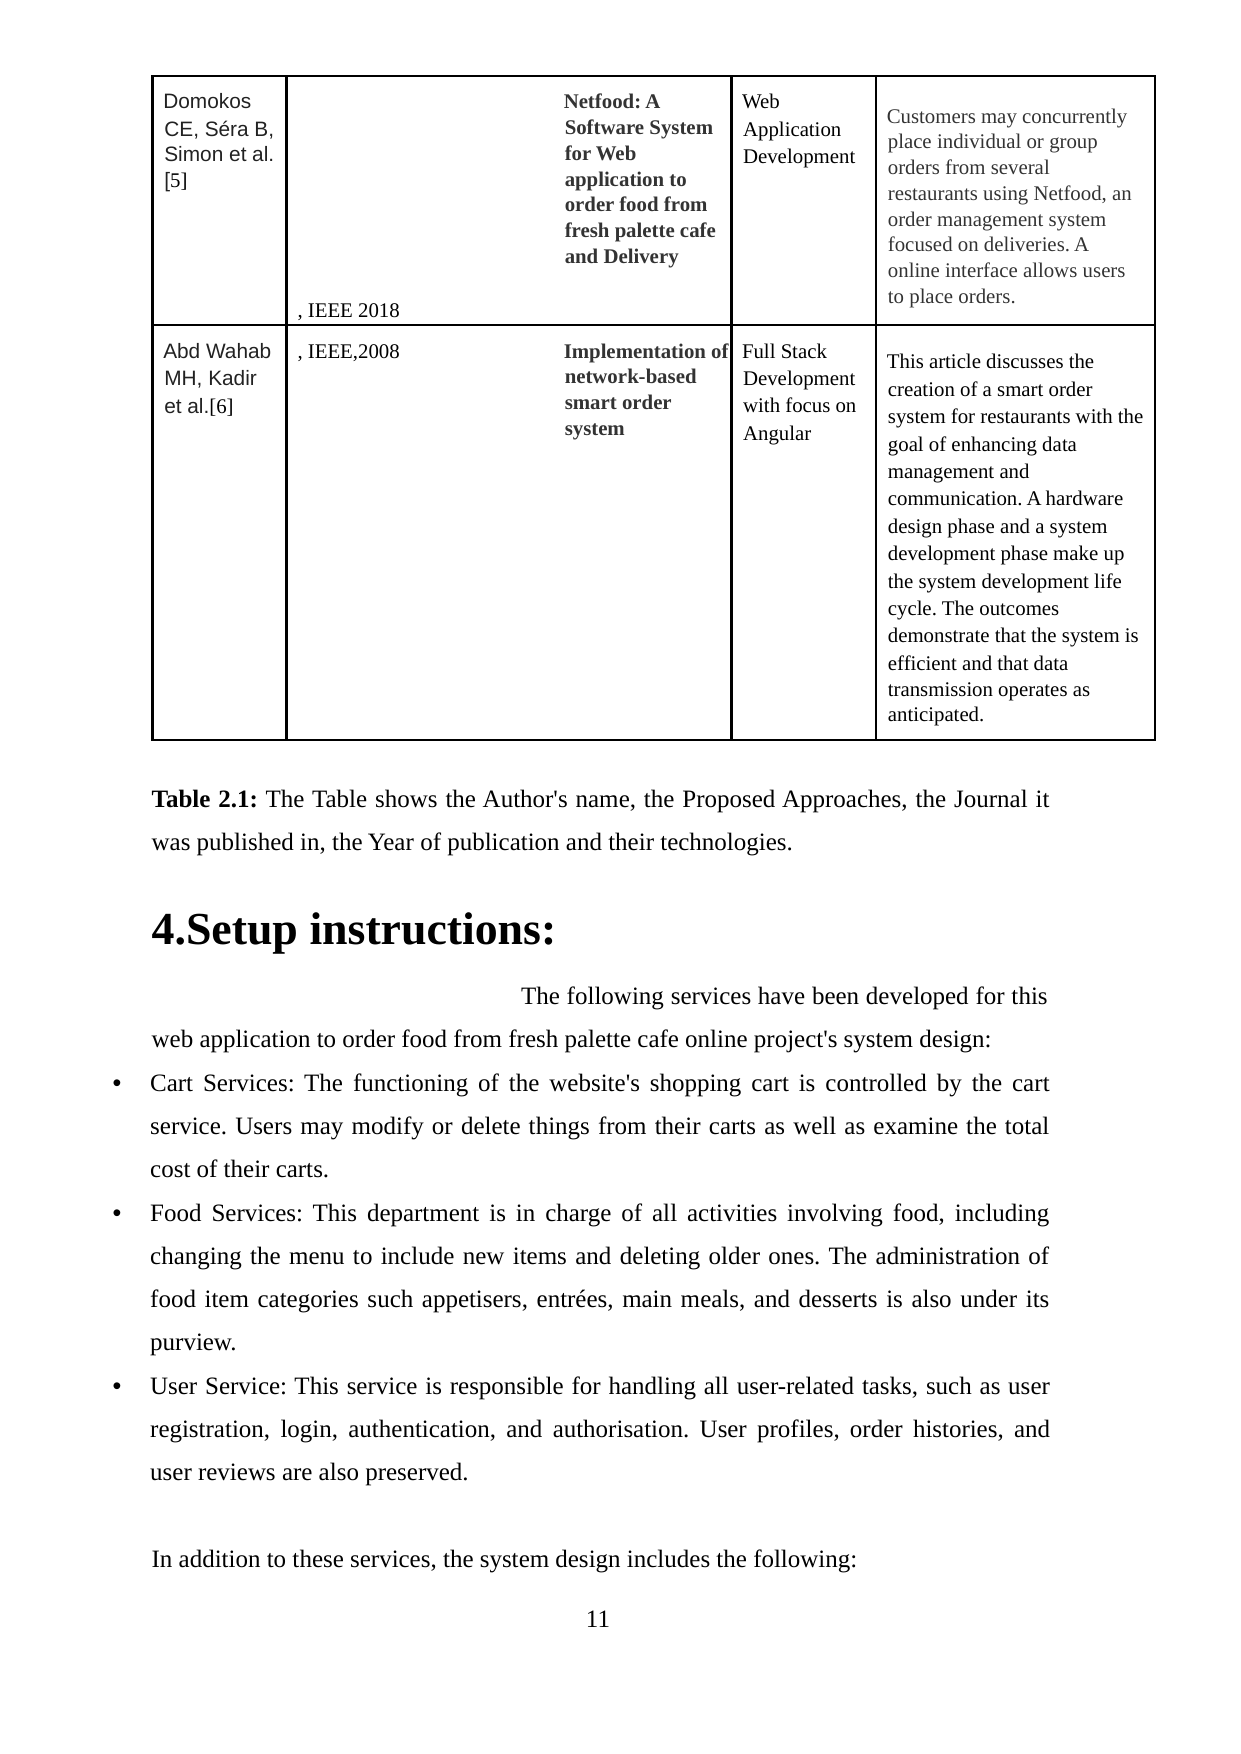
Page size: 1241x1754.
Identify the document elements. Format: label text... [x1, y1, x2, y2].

table_cell Customers may concurrently place individual or group orders from several restaurants using Netfood, an order management system focused on deliveries. A online interface allows users to place orders. [877, 77, 1154, 324]
table_cell Abd Wahab MH, Kadir et al.[6] [154, 326, 285, 739]
table_cell Domokos CE, Séra B, Simon et al. [5] [154, 77, 285, 324]
table_cell Netfood: A Software System for Web application to order food from fresh palette cafe and Delivery [564, 77, 730, 324]
text In addition to these services, the system design includes the following: [151, 1544, 1051, 1573]
list User Service: This service is responsible for handling all user-related tasks, such as user registration, login, authentication, and authorisation. User profiles, order histories, and user reviews are also preserved. [112, 1371, 1051, 1486]
text The following services have been developed for this web application to order food from fresh palette cafe online project's system design: [151, 981, 1051, 1053]
table_cell , IEEE,2008 [288, 326, 563, 739]
list Food Services: This department is in charge of all activities involving food, including changing the menu to include new items and deleting older ones. The administration of food item categories such appetisers, entrées, main meals, and desserts is also under its purview. [112, 1198, 1051, 1356]
table_cell , IEEE 2018 [288, 77, 563, 324]
table_cell Web Application Development [733, 77, 875, 324]
text 4.Setup instructions: [151, 902, 1090, 954]
table_cell This article discusses the creation of a smart order system for restaurants with the goal of enhancing data management and communication. A hardware design phase and a system development phase make up the system development life cycle. The outcomes demonstrate that the system is efficient and that data transmission operates as anticipated. [877, 326, 1154, 739]
table_cell Implementation of network-based smart order system [564, 326, 730, 739]
text Table 2.1: The Table shows the Author's name, the Proposed Approaches, the Journal it was published in, the Year of publication and their technologies. [151, 784, 1051, 856]
list Cart Services: The functioning of the website's shopping cart is controlled by the cart service. Users may modify or delete things from their carts as well as examine the total cost of their carts. [112, 1068, 1051, 1183]
table_cell Full Stack Development with focus on Angular [733, 326, 875, 739]
